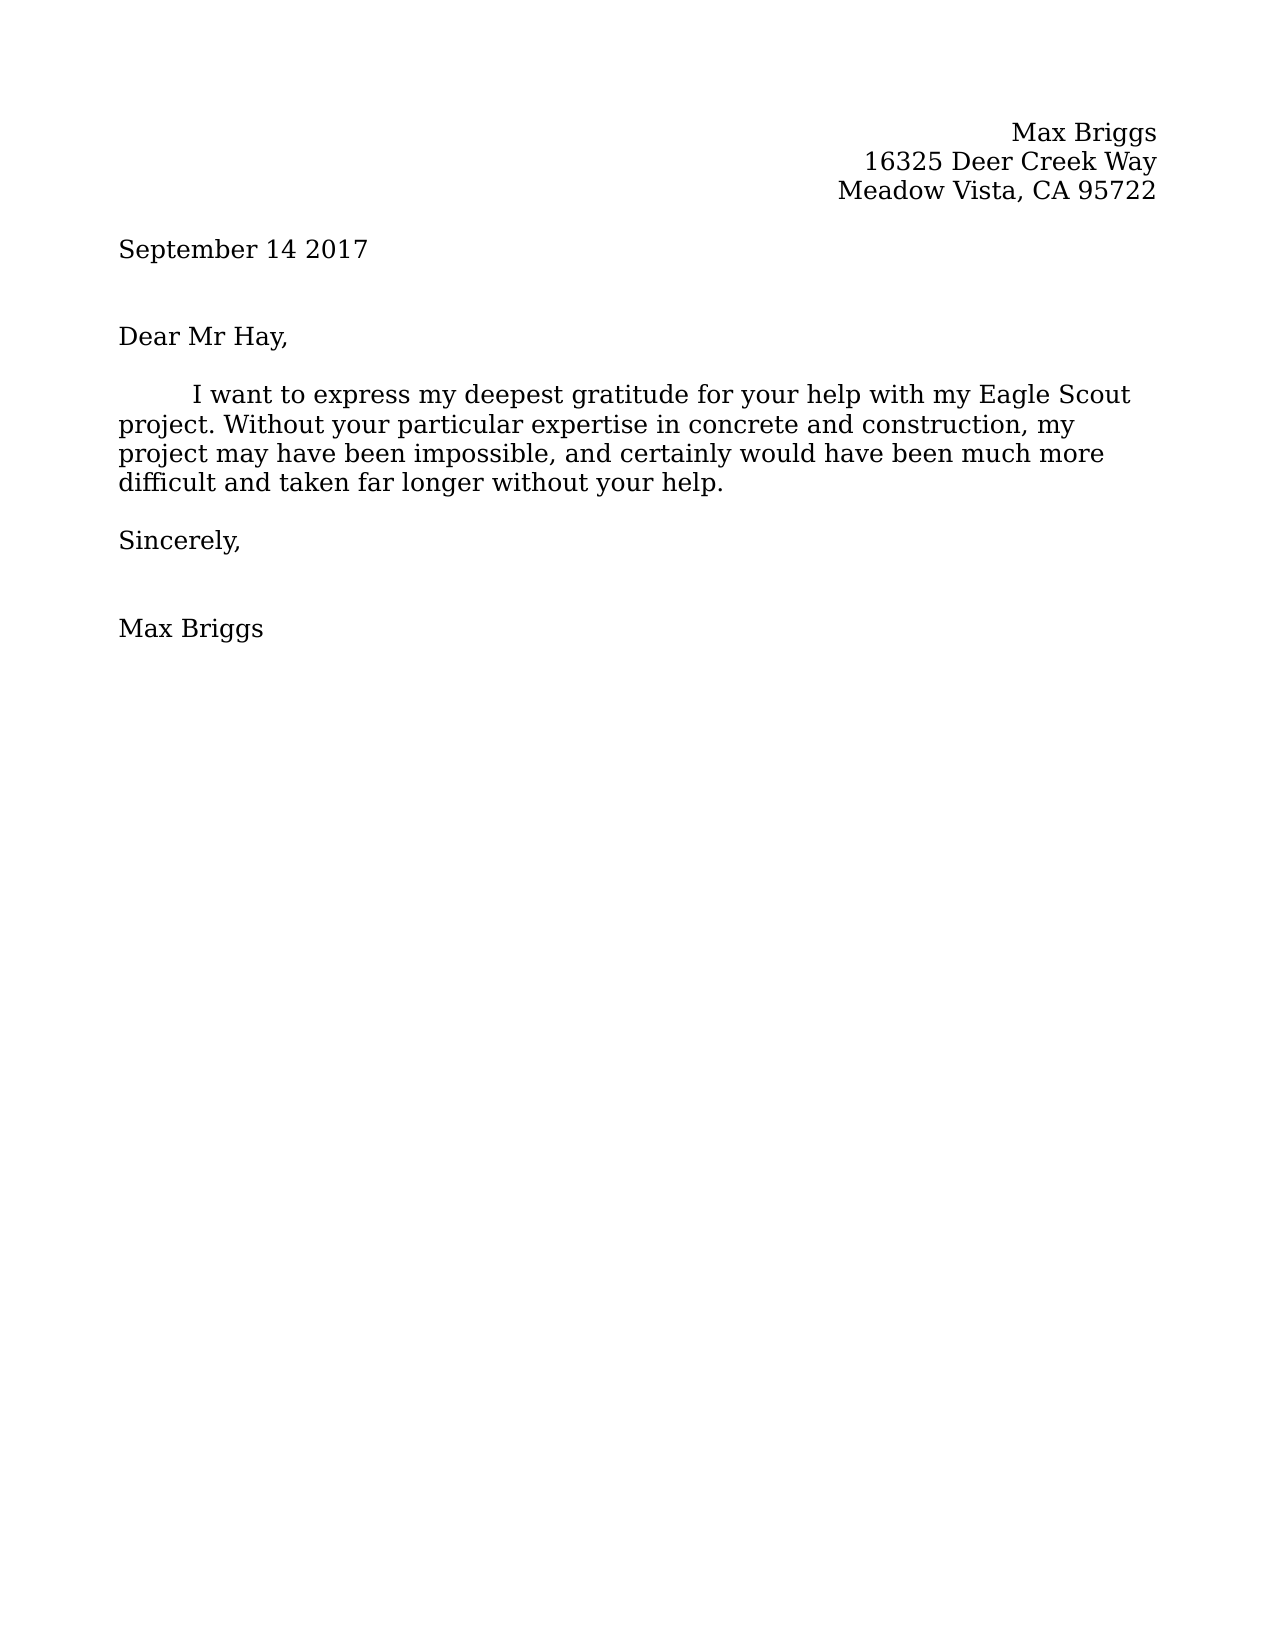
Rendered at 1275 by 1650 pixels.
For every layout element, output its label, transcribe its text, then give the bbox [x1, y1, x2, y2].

text Max Briggs [118, 614, 1157, 643]
text Max Briggs [118, 118, 1157, 147]
text I want to express my deepest gratitude for your help with my Eagle Scout project. Without your particular expertise in concrete and construction, my project may have been impossible, and certainly would have been much more difficult and taken far longer without your help. [118, 381, 1157, 497]
text September 14 2017 [118, 235, 1157, 264]
text Dear Mr Hay, [118, 322, 1157, 351]
text Sincerely, [118, 526, 1157, 556]
text Meadow Vista, CA 95722 [118, 176, 1157, 206]
text 16325 Deer Creek Way [118, 147, 1157, 176]
